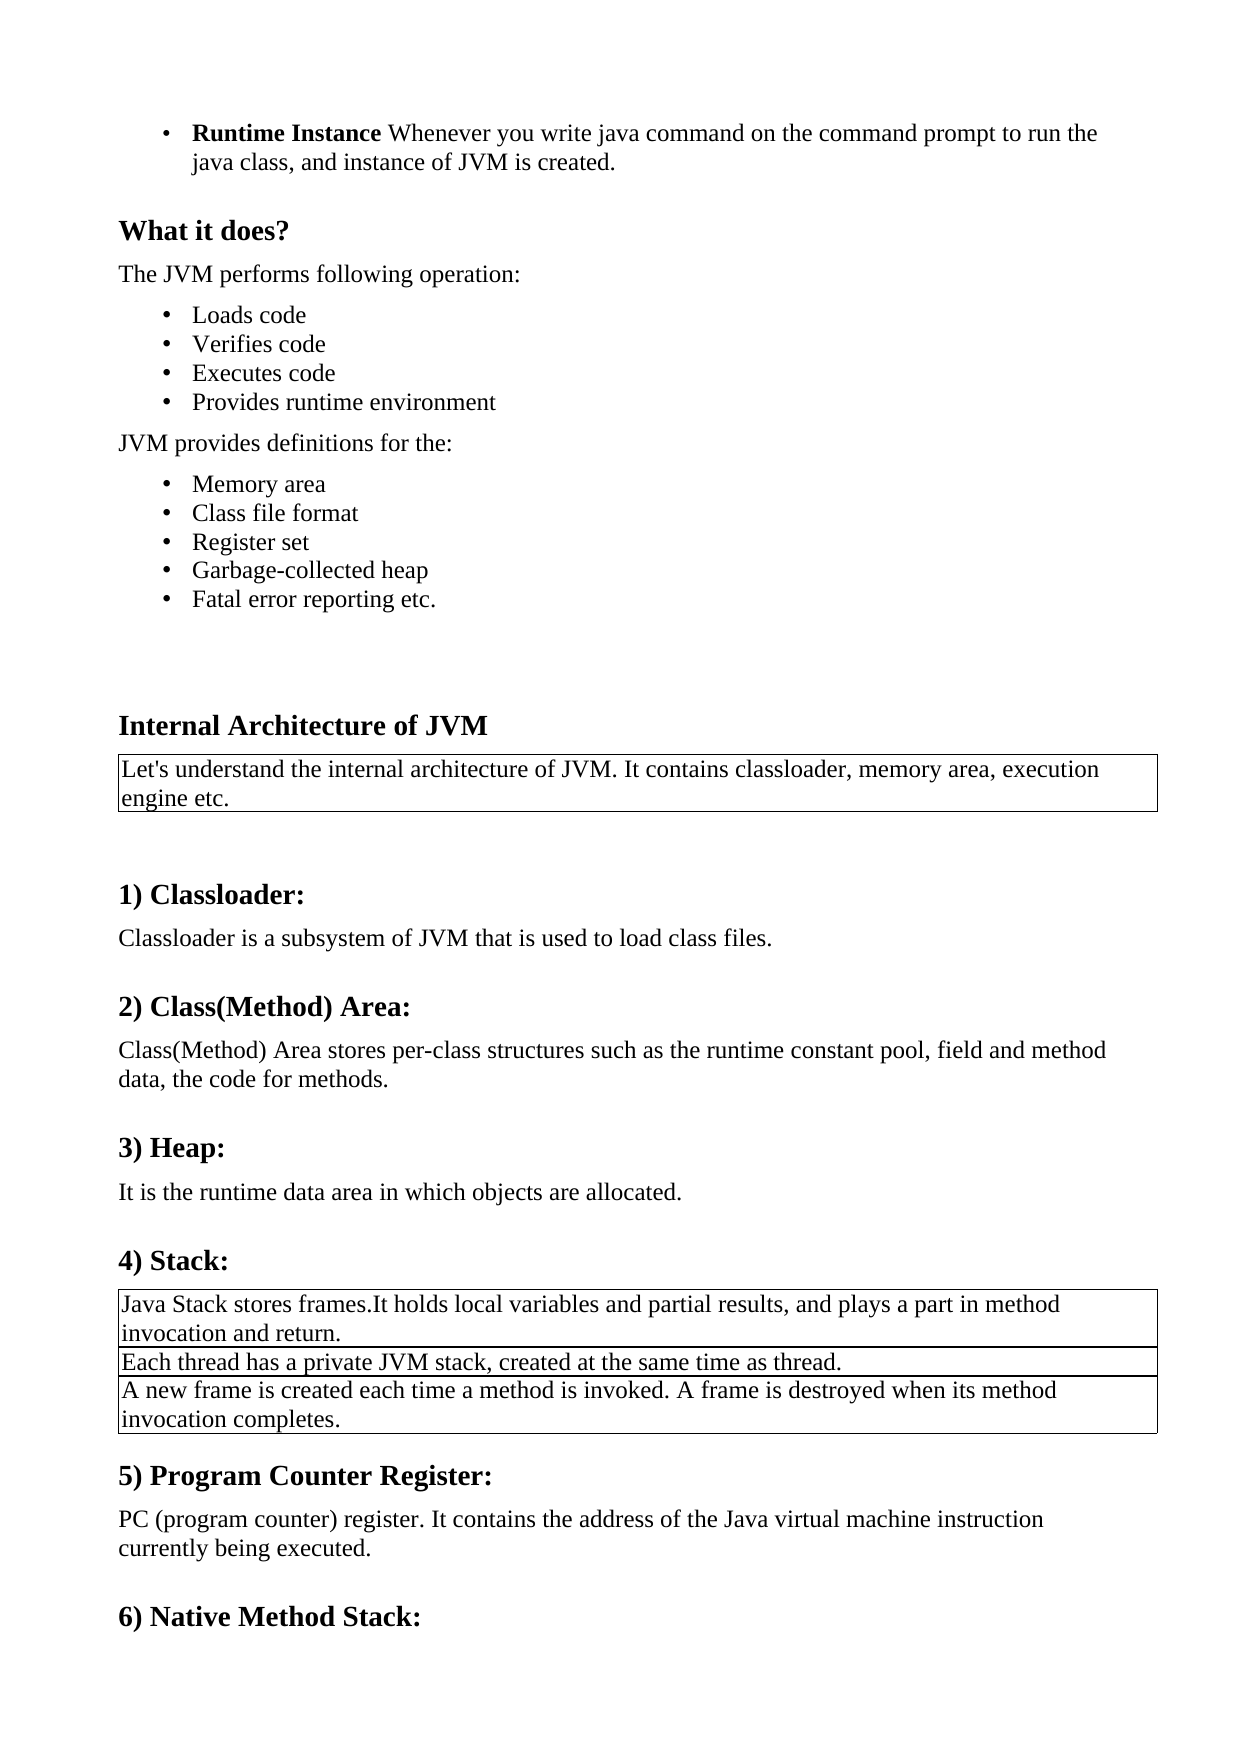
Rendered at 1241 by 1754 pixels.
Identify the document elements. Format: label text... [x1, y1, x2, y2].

list Provides runtime environment [162, 387, 1122, 415]
text 1) Classloader: [118, 877, 1122, 911]
text 3) Heap: [118, 1131, 1122, 1164]
table_header Let's understand the internal architecture of JVM. It contains classloader, memory area, execution engine etc. [119, 755, 1157, 811]
text Internal Architecture of JVM [118, 708, 1122, 741]
text The JVM performs following operation: [118, 259, 1122, 288]
list Register set [162, 527, 1122, 555]
list Loads code [162, 300, 1122, 329]
list Fatal error reporting etc. [162, 584, 1122, 613]
text Class(Method) Area stores per-class structures such as the runtime constant pool, field and method data, the code for methods. [118, 1036, 1122, 1093]
list Garbage-collected heap [162, 555, 1122, 584]
text It is the runtime data area in which objects are allocated. [118, 1177, 1122, 1205]
text 5) Program Counter Register: [118, 1458, 1122, 1492]
text 6) Native Method Stack: [118, 1599, 1122, 1633]
list Executes code [162, 358, 1122, 387]
table_cell Each thread has a private JVM stack, created at the same time as thread. [119, 1348, 1157, 1375]
table_header Java Stack stores frames.It holds local variables and partial results, and plays a part in method invocation and return. [119, 1290, 1157, 1346]
text 4) Stack: [118, 1243, 1122, 1276]
text JVM provides definitions for the: [118, 428, 1122, 457]
list Class file format [162, 498, 1122, 527]
list Runtime Instance Whenever you write java command on the command prompt to run the java class, and instance of JVM is created. [162, 118, 1122, 176]
text What it does? [118, 213, 1122, 247]
list Memory area [162, 469, 1122, 498]
text 2) Class(Method) Area: [118, 989, 1122, 1023]
text Classloader is a subsystem of JVM that is used to load class files. [118, 923, 1122, 952]
list Verifies code [162, 329, 1122, 358]
text PC (program counter) register. It contains the address of the Java virtual machine instruction currently being executed. [118, 1504, 1122, 1562]
table_cell A new frame is created each time a method is invoked. A frame is destroyed when its method invocation completes. [119, 1377, 1157, 1433]
